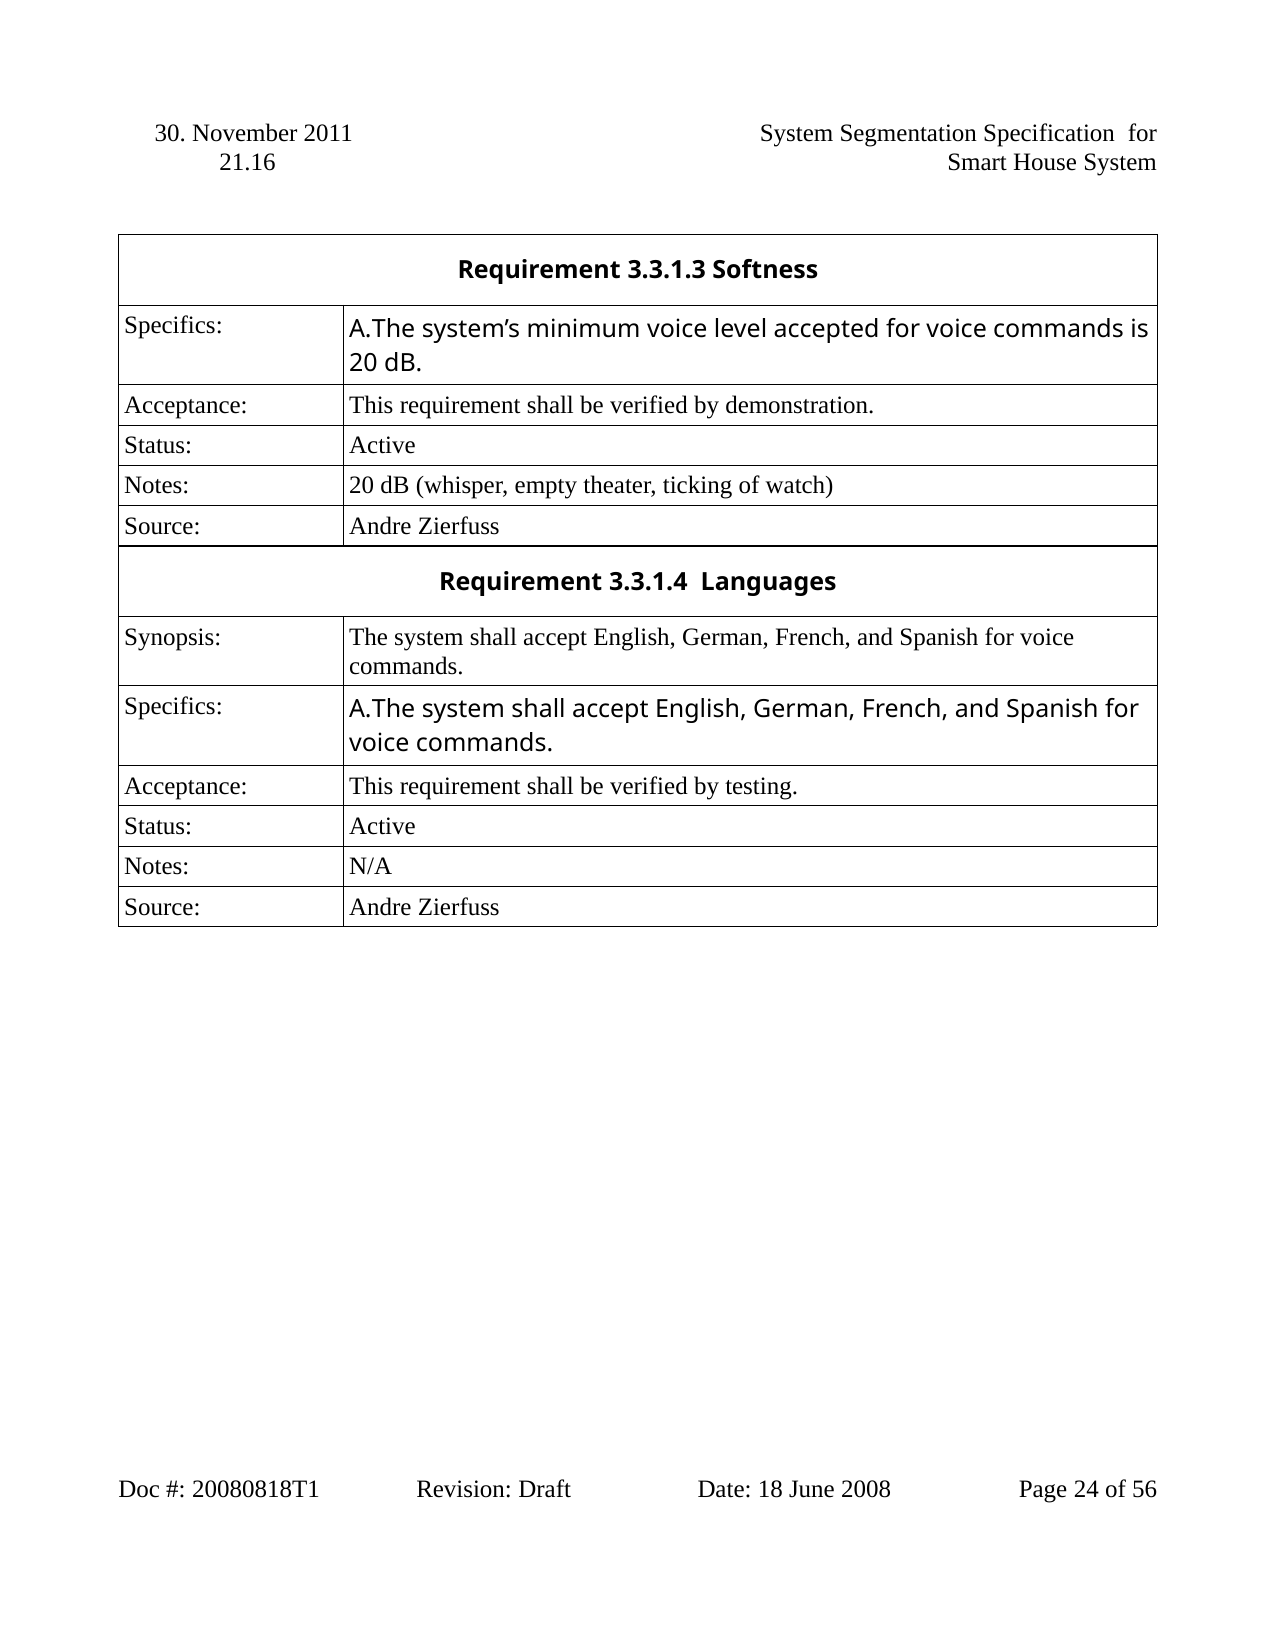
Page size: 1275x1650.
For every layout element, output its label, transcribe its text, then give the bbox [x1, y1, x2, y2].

table_cell The system shall accept English, German, French, and Spanish for voice commands. [344, 686, 1157, 765]
table_cell Specifics: [119, 686, 343, 765]
table_cell The system shall accept English, German, French, and Spanish for voice commands. [344, 617, 1157, 685]
table_cell Andre Zierfuss [344, 506, 1157, 545]
table_header Requirement 3.3.1.3 Softness [119, 235, 1157, 304]
table_cell Source: [119, 506, 343, 545]
table_cell Acceptance: [119, 766, 343, 805]
table_cell Notes: [119, 466, 343, 505]
table_cell This requirement shall be verified by testing. [344, 766, 1157, 805]
table_cell This requirement shall be verified by demonstration. [344, 385, 1157, 424]
table_cell 20 dB (whisper, empty theater, ticking of watch) [344, 466, 1157, 505]
table_cell Active [344, 806, 1157, 846]
table_cell Specifics: [119, 306, 343, 384]
table_cell Acceptance: [119, 385, 343, 424]
table_cell The system’s minimum voice level accepted for voice commands is 20 dB. [344, 306, 1157, 384]
table_cell N/A [344, 847, 1157, 886]
table_cell Andre Zierfuss [344, 887, 1157, 926]
table_cell Status: [119, 806, 343, 846]
table_cell Status: [119, 426, 343, 465]
table_cell Notes: [119, 847, 343, 886]
table_header Requirement 3.3.1.4 Languages [119, 547, 1157, 616]
table_cell Source: [119, 887, 343, 926]
table_cell Active [344, 426, 1157, 465]
table_cell Synopsis: [119, 617, 343, 685]
